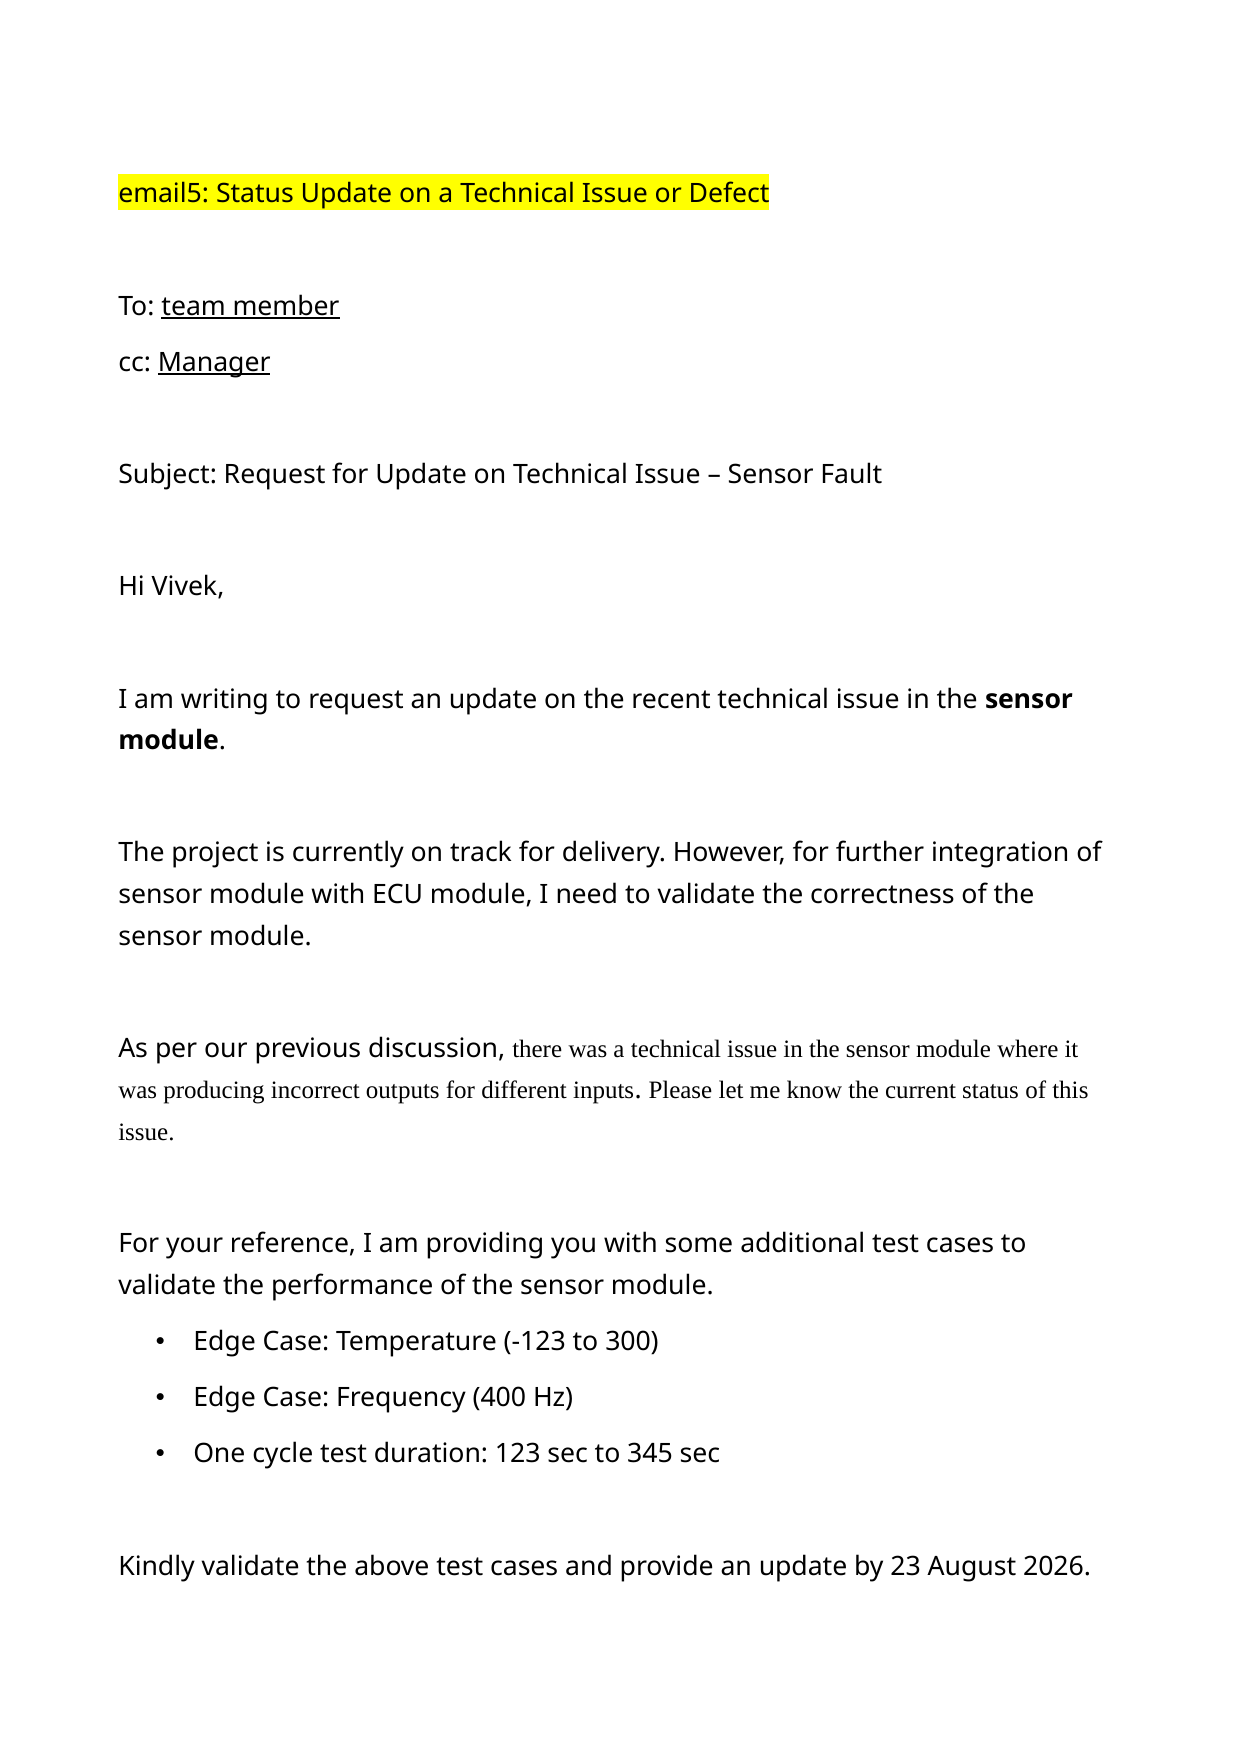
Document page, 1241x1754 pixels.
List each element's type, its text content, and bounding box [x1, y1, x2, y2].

text email5: Status Update on a Technical Issue or Defect ​ [118, 174, 1122, 210]
text Subject: Request for Update on Technical Issue – Sensor Fault [118, 455, 1122, 491]
text As per our previous discussion, there was a technical issue in the sensor module where it was producing incorrect outputs for different inputs. Please let me know the current status of this issue. [118, 1029, 1122, 1148]
text The project is currently on track for delivery. However, for further integration of sensor module with ECU module, I need to validate the correctness of the sensor module. [118, 833, 1122, 953]
text Kindly validate the above test cases and provide an update by 23 August 2026. [118, 1547, 1122, 1583]
text To: team member [118, 287, 1122, 323]
list Edge Case: Frequency (400 Hz) [156, 1378, 1122, 1414]
text For your reference, I am providing you with some additional test cases to validate the performance of the sensor module. [118, 1224, 1122, 1302]
text Hi Vivek, [118, 567, 1122, 603]
list One cycle test duration: 123 sec to 345 sec [156, 1434, 1122, 1470]
text cc: Manager [118, 343, 1122, 379]
text I am writing to request an update on the recent technical issue in the sensor module. [118, 679, 1122, 757]
list Edge Case: Temperature (-123 to 300) [156, 1322, 1122, 1358]
